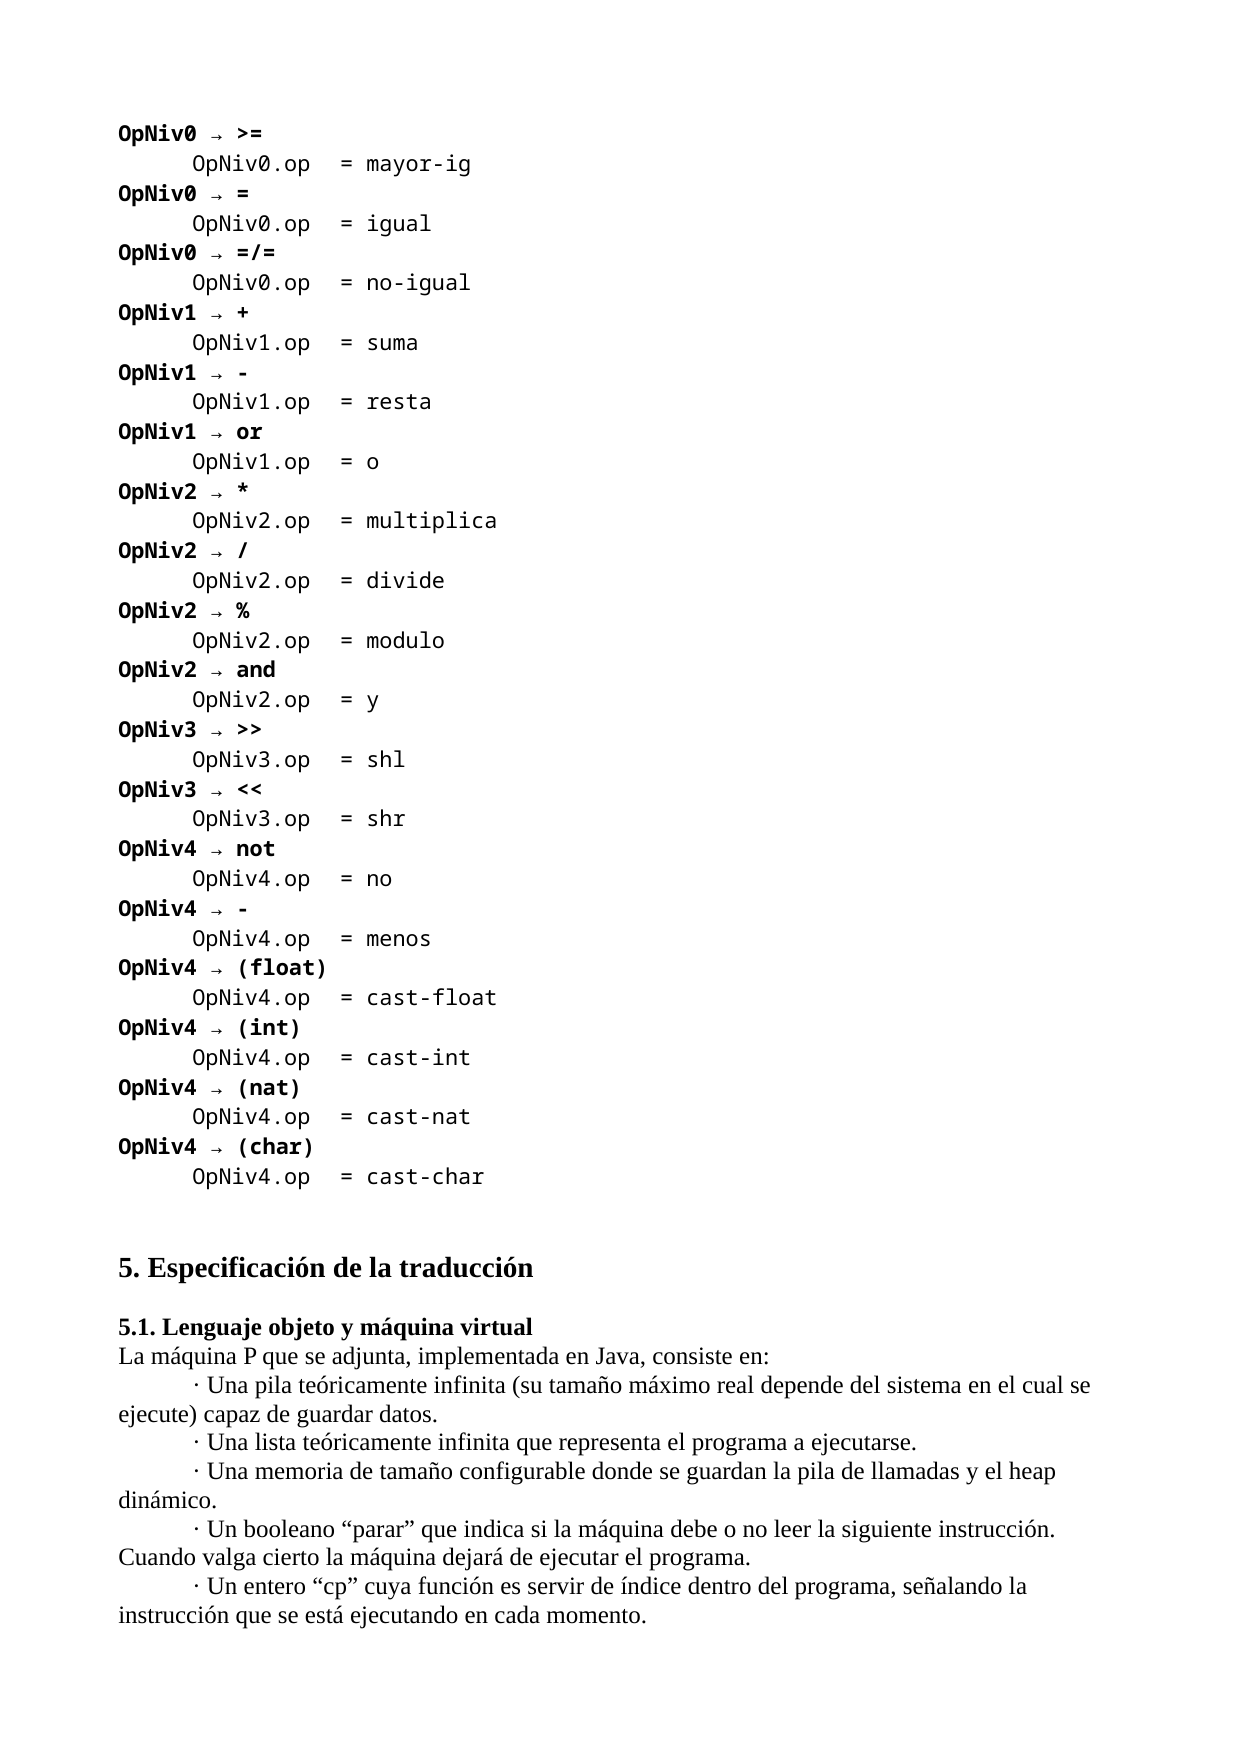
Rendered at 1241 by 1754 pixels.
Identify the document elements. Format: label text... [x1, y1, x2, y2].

text OpNiv4.op = menos [118, 922, 1122, 952]
text 5. Especificación de la traducción [118, 1250, 1122, 1284]
text OpNiv3.op = shl [118, 744, 1122, 773]
text OpNiv2.op = divide [118, 565, 1122, 595]
text OpNiv0.op = no-igual [118, 267, 1122, 297]
text OpNiv4.op = cast-char [118, 1161, 1122, 1191]
text OpNiv4 → - [118, 893, 1122, 922]
text OpNiv4.op = cast-nat [118, 1101, 1122, 1131]
text · Una memoria de tamaño configurable donde se guardan la pila de llamadas y el heap dinámico. [118, 1456, 1122, 1514]
text OpNiv1 → or [118, 416, 1122, 446]
text OpNiv2 → and [118, 654, 1122, 684]
text OpNiv4 → not [118, 833, 1122, 863]
text OpNiv2.op = multiplica [118, 505, 1122, 535]
text OpNiv2 → / [118, 535, 1122, 565]
text OpNiv2 → % [118, 595, 1122, 624]
text OpNiv4 → (float) [118, 952, 1122, 982]
text · Un booleano “parar” que indica si la máquina debe o no leer la siguiente instrucción. Cuando valga cierto la máquina dejará de ejecutar el programa. [118, 1514, 1122, 1571]
text OpNiv1 → - [118, 356, 1122, 386]
text OpNiv4.op = cast-float [118, 982, 1122, 1012]
text OpNiv2 → * [118, 476, 1122, 505]
text OpNiv4 → (char) [118, 1131, 1122, 1161]
text OpNiv3.op = shr [118, 803, 1122, 833]
text OpNiv3 → >> [118, 714, 1122, 744]
text OpNiv0 → = [118, 178, 1122, 207]
text OpNiv0.op = igual [118, 207, 1122, 237]
text OpNiv1.op = suma [118, 327, 1122, 356]
text OpNiv2.op = modulo [118, 624, 1122, 654]
text · Una pila teóricamente infinita (su tamaño máximo real depende del sistema en el cual se ejecute) capaz de guardar datos. [118, 1370, 1122, 1427]
text OpNiv2.op = y [118, 684, 1122, 714]
text · Un entero “cp” cuya función es servir de índice dentro del programa, señalando la instrucción que se está ejecutando en cada momento. [118, 1571, 1122, 1629]
text OpNiv1.op = o [118, 446, 1122, 476]
text · Una lista teóricamente infinita que representa el programa a ejecutarse. [118, 1427, 1122, 1456]
text OpNiv3 → << [118, 773, 1122, 803]
text OpNiv1.op = resta [118, 386, 1122, 416]
text 5.1. Lenguaje objeto y máquina virtual [118, 1312, 1122, 1341]
text OpNiv0 → =/= [118, 237, 1122, 267]
text OpNiv0 → >= [118, 118, 1122, 148]
text OpNiv4 → (nat) [118, 1071, 1122, 1101]
text OpNiv1 → + [118, 297, 1122, 327]
text OpNiv4.op = no [118, 863, 1122, 893]
text OpNiv0.op = mayor-ig [118, 148, 1122, 178]
text OpNiv4.op = cast-int [118, 1042, 1122, 1071]
text OpNiv4 → (int) [118, 1012, 1122, 1042]
text La máquina P que se adjunta, implementada en Java, consiste en: [118, 1341, 1122, 1370]
